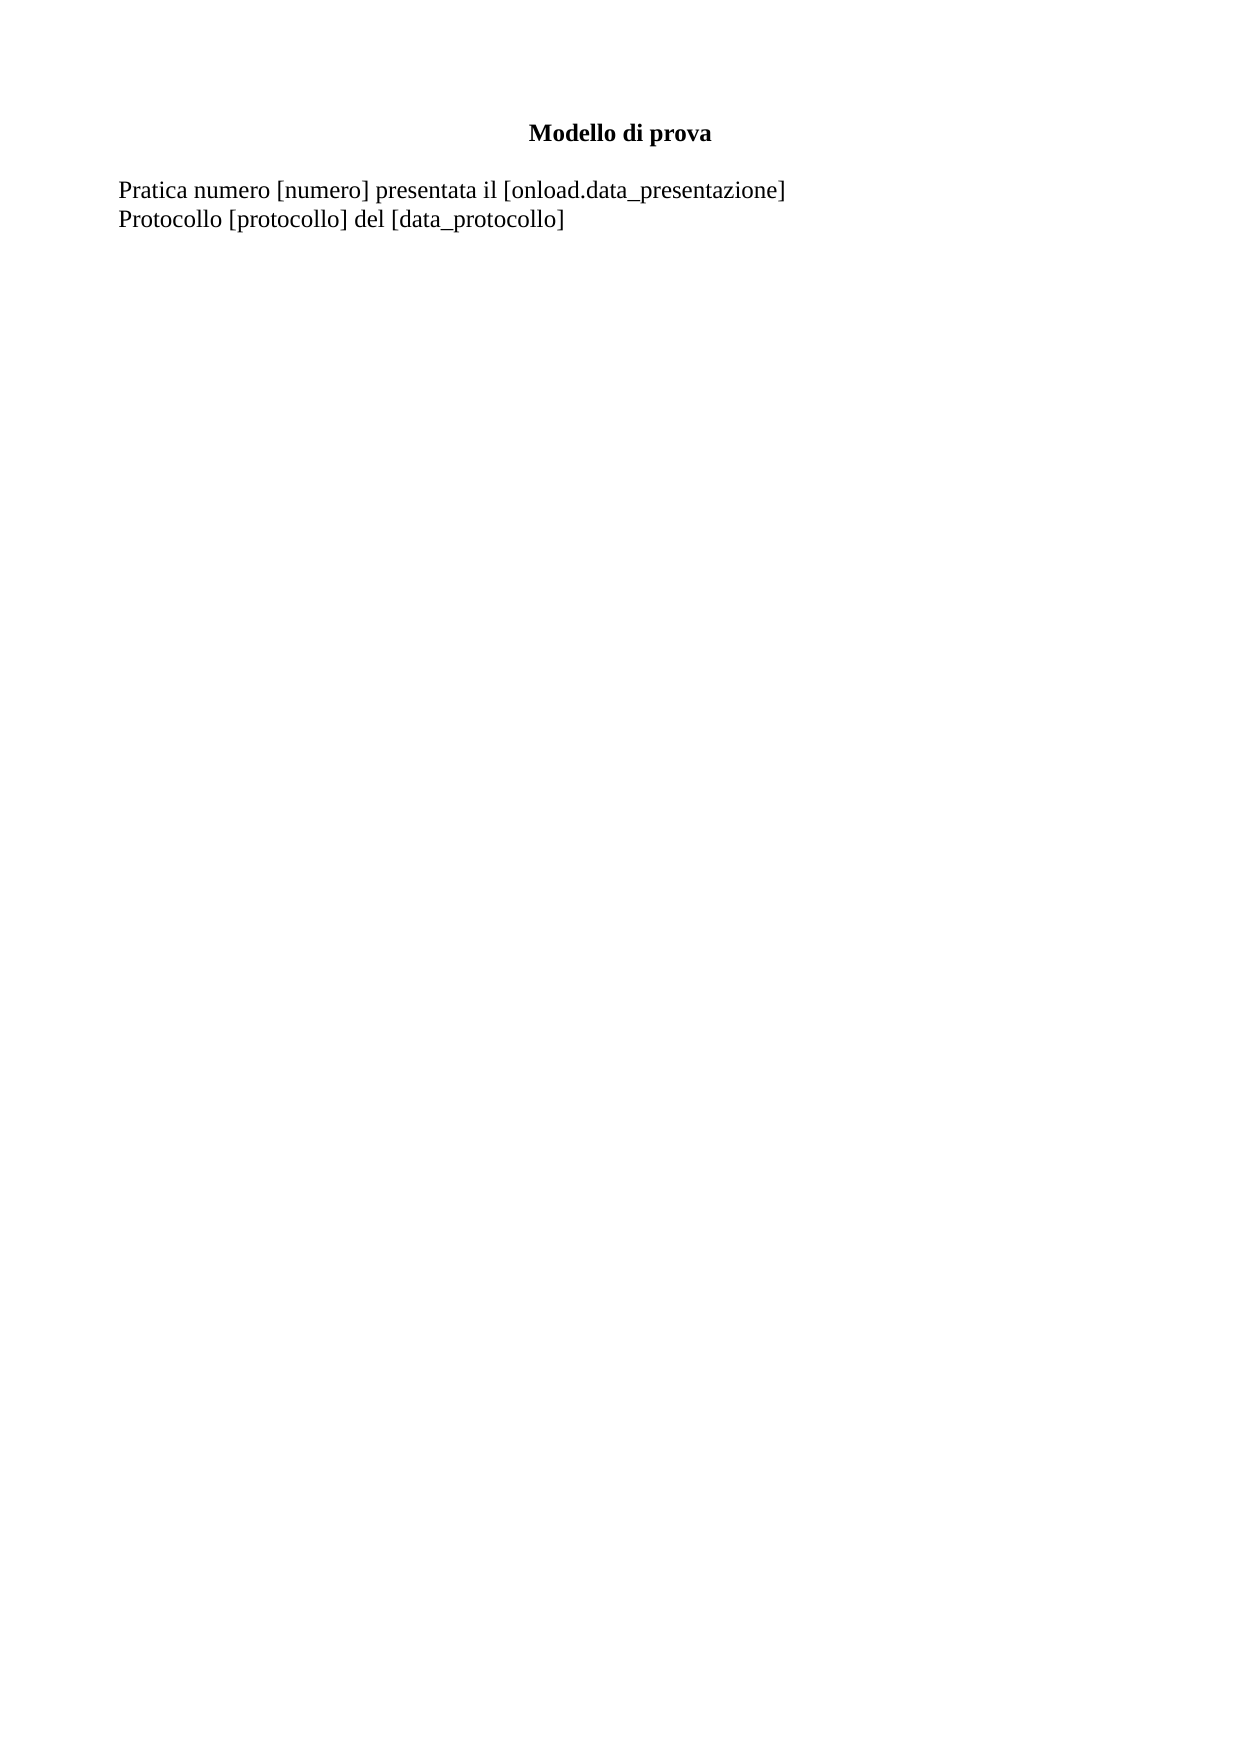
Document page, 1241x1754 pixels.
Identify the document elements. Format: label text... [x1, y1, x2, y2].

text Protocollo [protocollo] del [data_protocollo] [118, 204, 1122, 233]
text Pratica numero [numero] presentata il [onload.data_presentazione] [118, 176, 1122, 204]
text Modello di prova [118, 118, 1122, 147]
